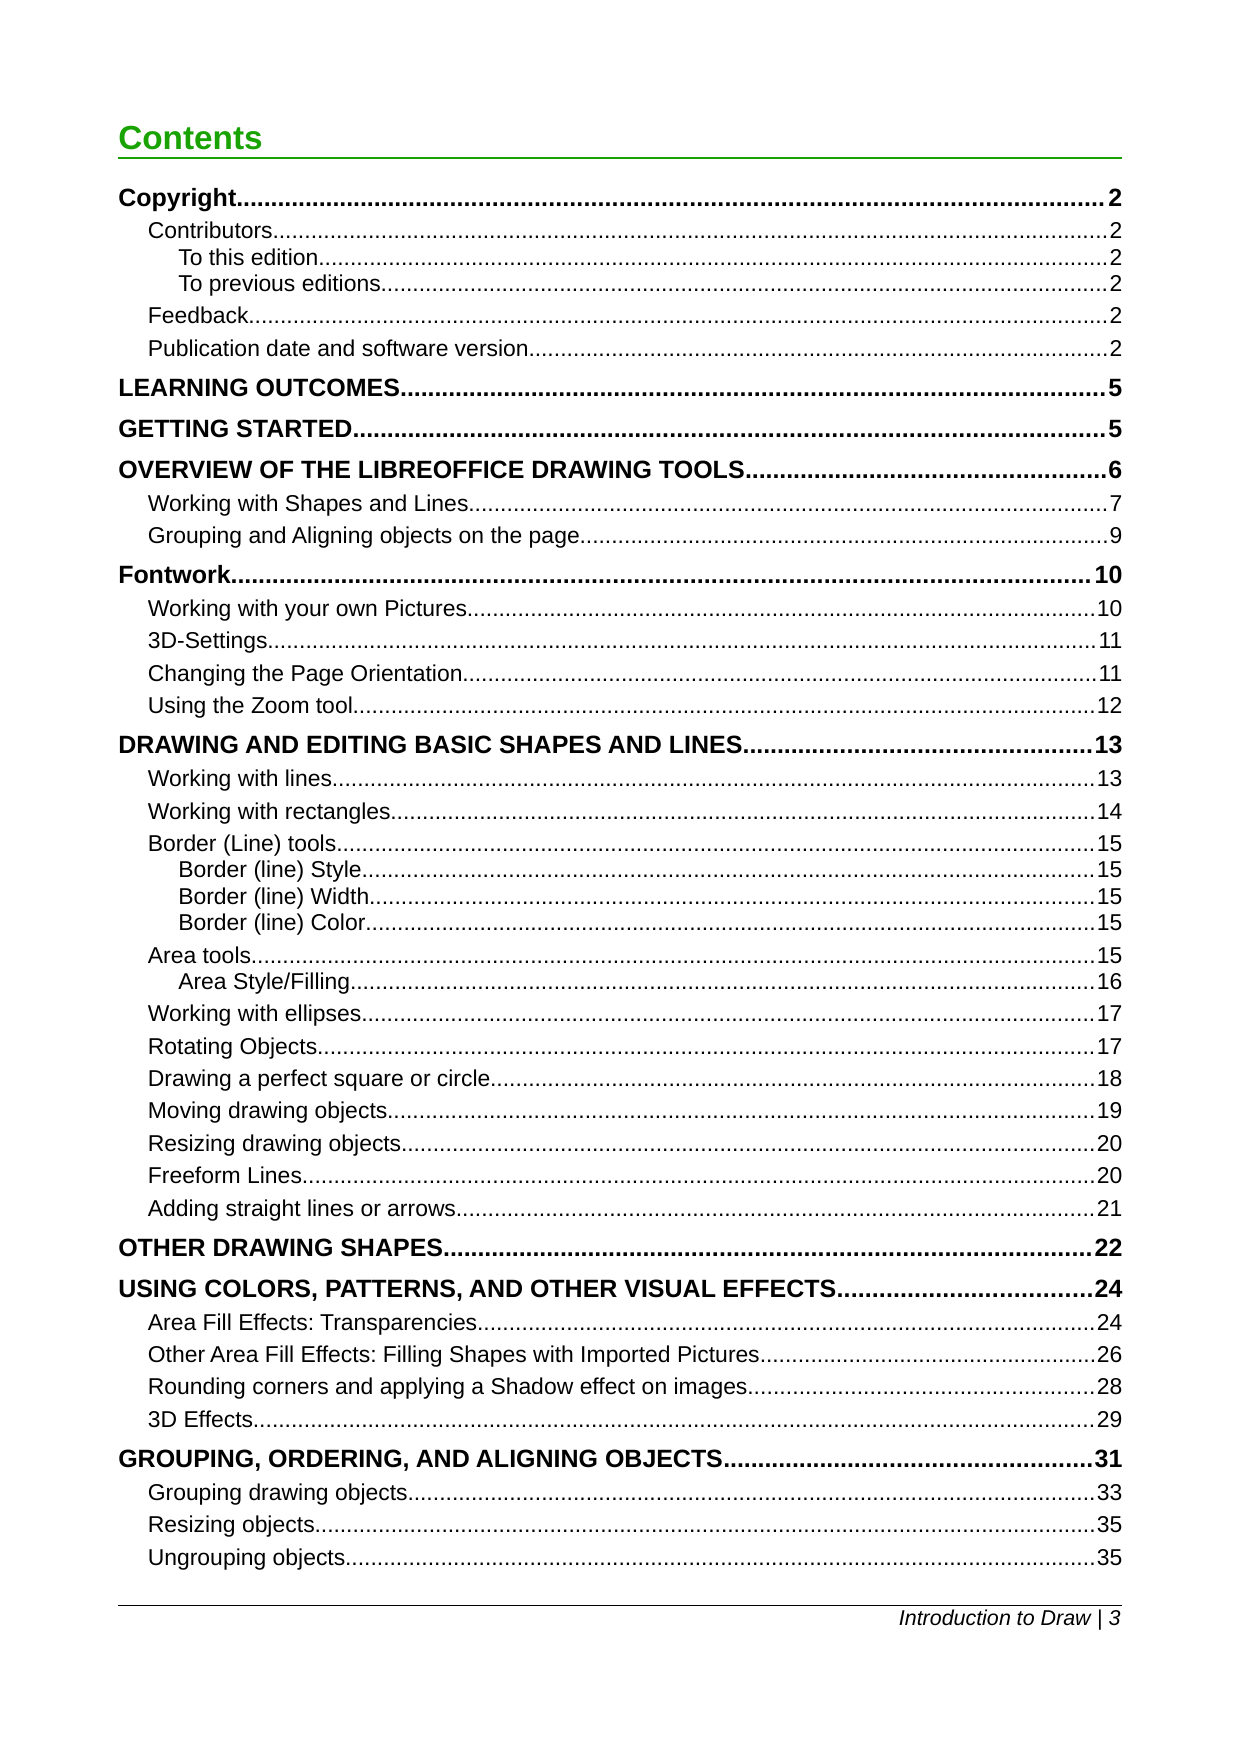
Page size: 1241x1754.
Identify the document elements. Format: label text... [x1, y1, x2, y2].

text Working with your own Pictures 10 [148, 595, 1122, 621]
text Other Area Fill Effects: Filling Shapes with Imported Pictures 26 [148, 1341, 1122, 1367]
text Border (line) Color 15 [178, 909, 1122, 936]
text Publication date and software version 2 [148, 335, 1122, 361]
text Moving drawing objects 19 [148, 1097, 1122, 1124]
text Area Style/Filling 16 [178, 968, 1122, 994]
text To previous editions 2 [178, 270, 1122, 296]
text Ungrouping objects 35 [148, 1544, 1122, 1570]
text Resizing objects 35 [148, 1511, 1122, 1538]
text Using the Zoom tool 12 [148, 692, 1122, 718]
text Working with Shapes and Lines 7 [148, 489, 1122, 516]
text GROUPING, ORDERING, AND ALIGNING OBJECTS 31 [118, 1444, 1122, 1473]
text Rounding corners and applying a Shadow effect on images 28 [148, 1373, 1122, 1400]
text Working with rectangles 14 [148, 798, 1122, 824]
text Changing the Page Orientation 11 [148, 660, 1122, 686]
text Working with lines 13 [148, 765, 1122, 792]
text Border (line) Width 15 [178, 883, 1122, 909]
text Working with ellipses 17 [148, 1000, 1122, 1027]
text USING COLORS, PATTERNS, AND OTHER VISUAL EFFECTS 24 [118, 1274, 1122, 1302]
text Contributors 2 [148, 217, 1122, 244]
text 3D-Settings 11 [148, 627, 1122, 654]
text Border (Line) tools 15 [148, 830, 1122, 856]
text To this edition 2 [178, 244, 1122, 270]
text Area Fill Effects: Transparencies 24 [148, 1308, 1122, 1335]
text Fontwork 10 [118, 560, 1122, 589]
text OTHER DRAWING SHAPES 22 [118, 1233, 1122, 1262]
text Grouping and Aligning objects on the page 9 [148, 522, 1122, 548]
text GETTING STARTED 5 [118, 414, 1122, 443]
text Adding straight lines or arrows 21 [148, 1195, 1122, 1221]
text OVERVIEW OF THE LIBREOFFICE DRAWING TOOLS 6 [118, 455, 1122, 483]
text 3D Effects 29 [148, 1406, 1122, 1432]
text Resizing drawing objects 20 [148, 1130, 1122, 1156]
text Border (line) Style 15 [178, 856, 1122, 883]
text Freeform Lines 20 [148, 1162, 1122, 1189]
text Rotating Objects 17 [148, 1033, 1122, 1059]
text Area tools 15 [148, 942, 1122, 968]
text Copyright 2 [118, 183, 1122, 211]
text DRAWING AND EDITING BASIC SHAPES AND LINES 13 [118, 731, 1122, 759]
text Feedback 2 [148, 302, 1122, 329]
text Drawing a perfect square or circle 18 [148, 1065, 1122, 1091]
subtitle Contents [118, 118, 1122, 157]
text Grouping drawing objects 33 [148, 1479, 1122, 1505]
text LEARNING OUTCOMES 5 [118, 373, 1122, 402]
